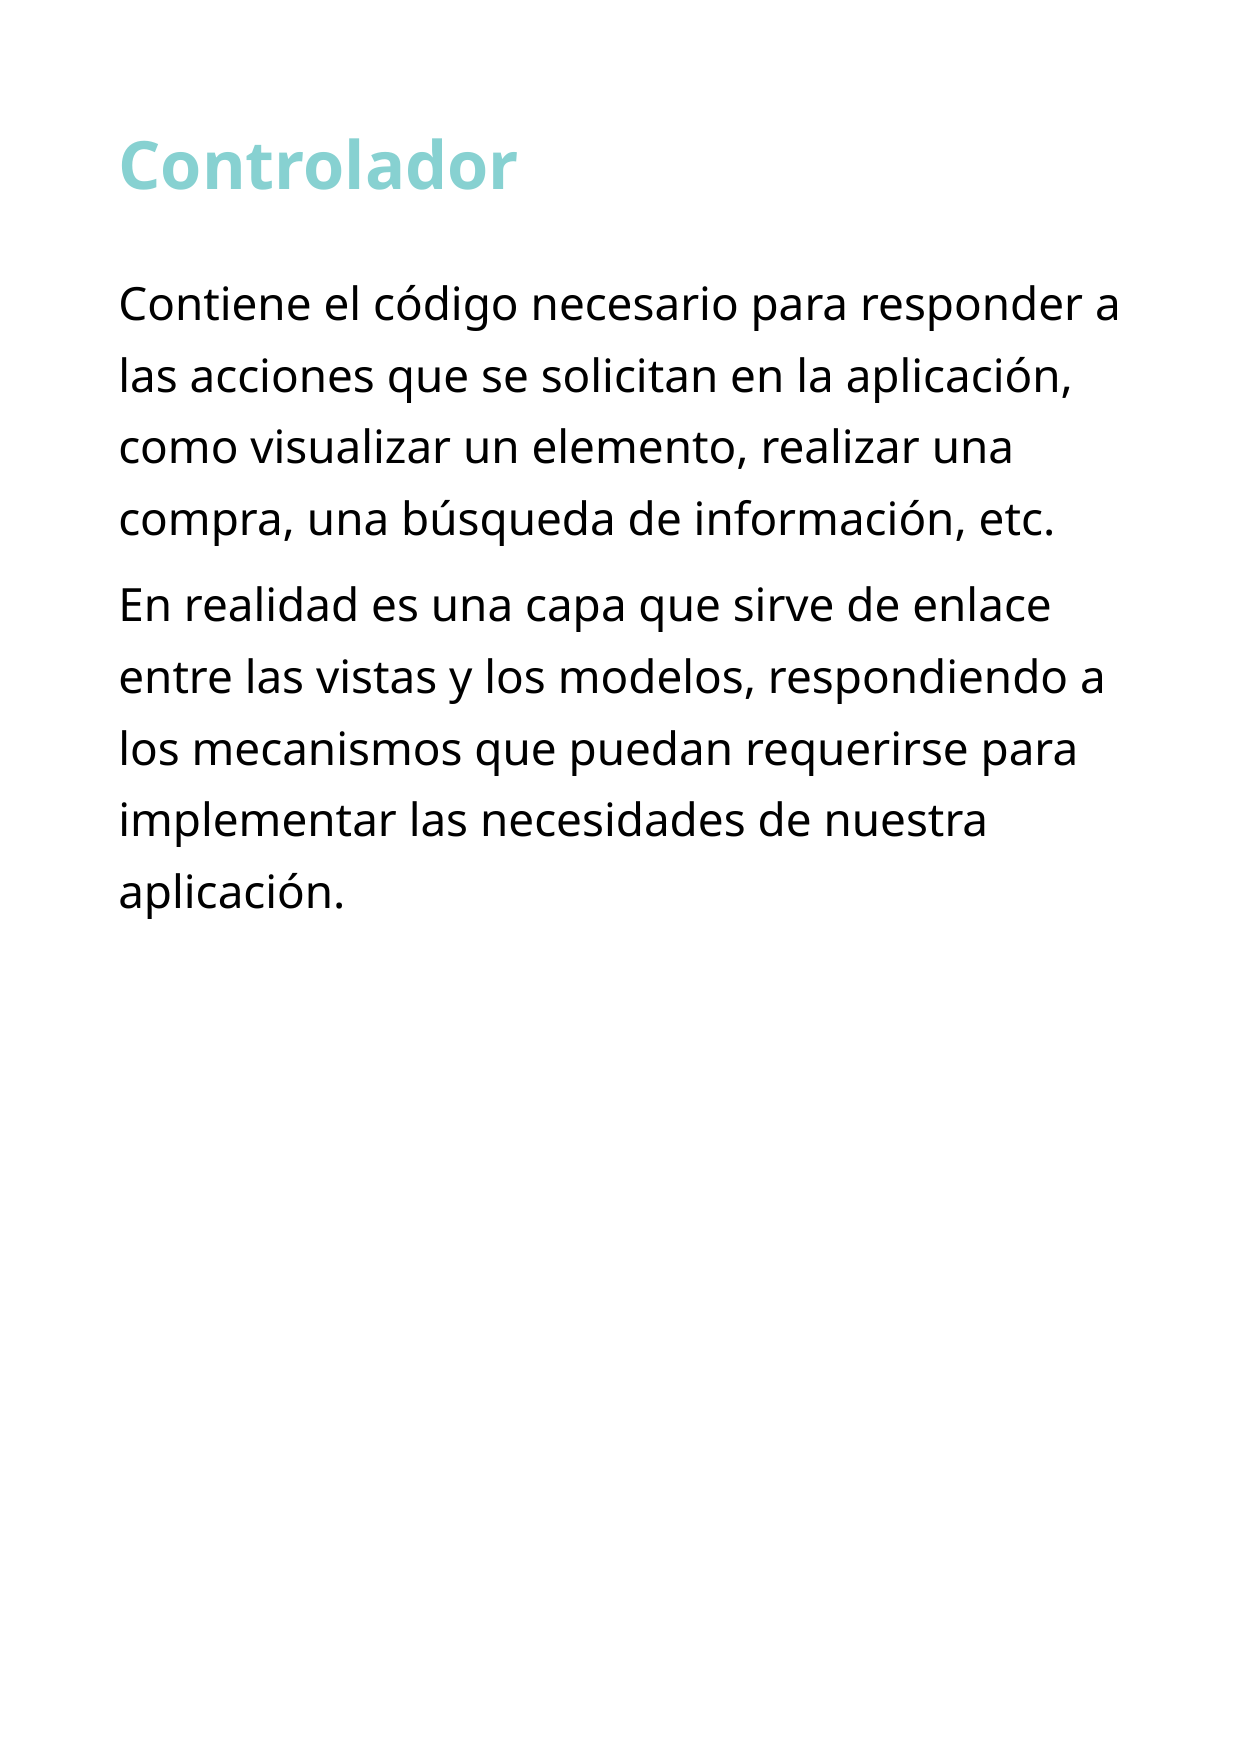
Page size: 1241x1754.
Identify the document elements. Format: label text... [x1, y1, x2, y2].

text En realidad es una capa que sirve de enlace entre las vistas y los modelos, respondiendo a los mecanismos que puedan requerirse para implementar las necesidades de nuestra aplicación. [118, 573, 1122, 922]
text Contiene el código necesario para responder a las acciones que se solicitan en la aplicación, como visualizar un elemento, realizar una compra, una búsqueda de información, etc. [118, 271, 1122, 549]
text Controlador [118, 118, 1122, 209]
